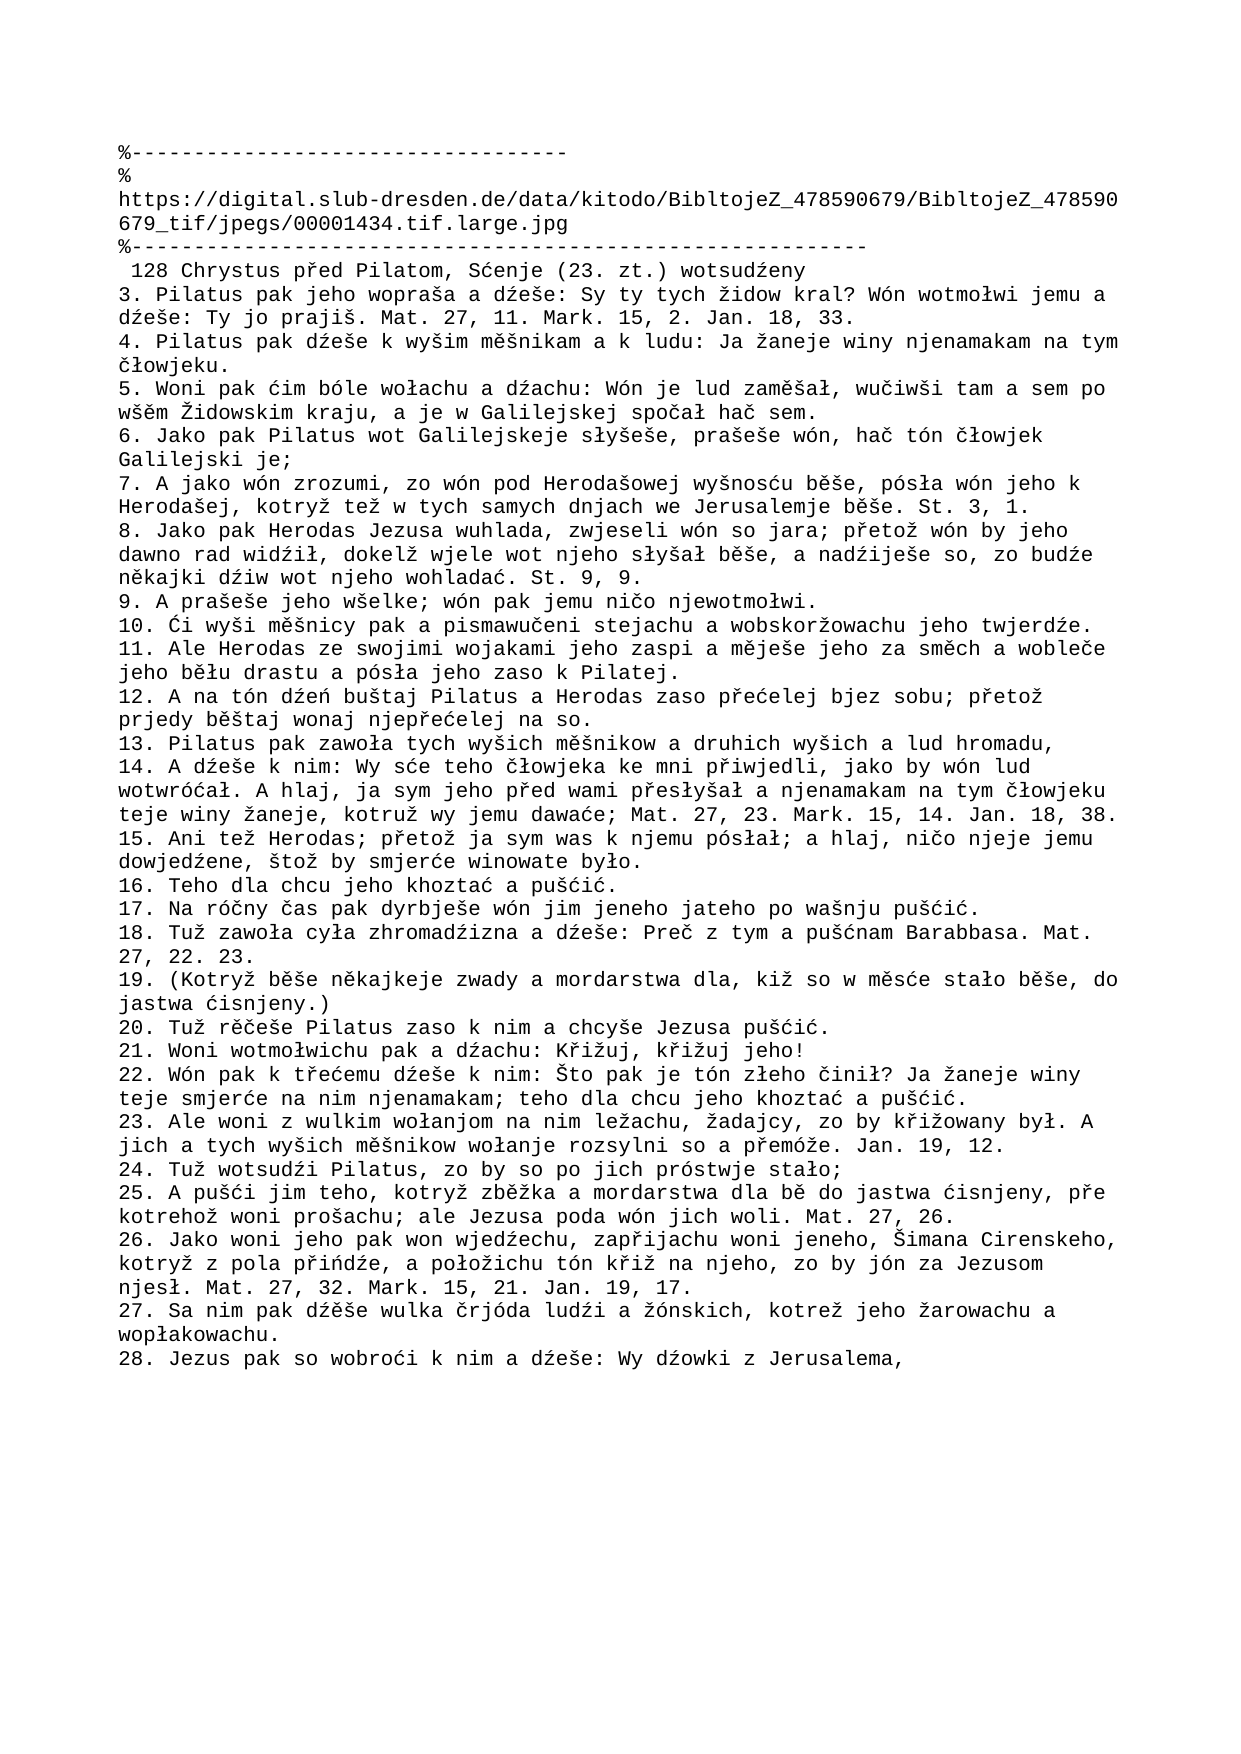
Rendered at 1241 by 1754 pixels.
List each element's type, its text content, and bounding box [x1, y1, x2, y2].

text 26. Jako woni jeho pak won wjedźechu, zapřijachu woni jeneho, Šimana Cirenskeho, kotryž z pola přińdźe, a połožichu tón křiž na njeho, zo by jón za Jezusom njesł. Mat. 27, 32. Mark. 15, 21. Jan. 19, 17. [118, 1229, 1122, 1300]
text 128 Chrystus před Pilatom, Sćenje (23. zt.) wotsudźeny [118, 260, 1122, 284]
text 5. Woni pak ćim bóle wołachu a dźachu: Wón je lud zaměšał, wučiwši tam a sem po wšěm Židowskim kraju, a je w Galilejskej spočał hač sem. [118, 378, 1122, 426]
text 24. Tuž wotsudźi Pilatus, zo by so po jich próstwje stało; [118, 1158, 1122, 1182]
text 7. A jako wón zrozumi, zo wón pod Herodašowej wyšnosću běše, pósła wón jeho k Herodašej, kotryž tež w tych samych dnjach we Jerusalemje běše. St. 3, 1. [118, 473, 1122, 520]
text 19. (Kotryž běše někajkeje zwady a mordarstwa dla, kiž so w měsće stało běše, do jastwa ćisnjeny.) [118, 969, 1122, 1017]
text 14. A dźeše k nim: Wy sće teho čłowjeka ke mni přiwjedli, jako by wón lud wotwróćał. A hlaj, ja sym jeho před wami přesłyšał a njenamakam na tym čłowjeku teje winy žaneje, kotruž wy jemu dawaće; Mat. 27, 23. Mark. 15, 14. Jan. 18, 38. [118, 757, 1122, 827]
text 15. Ani tež Herodas; přetož ja sym was k njemu pósłał; a hlaj, ničo njeje jemu dowjedźene, štož by smjerće winowate było. [118, 827, 1122, 875]
text 13. Pilatus pak zawoła tych wyšich měšnikow a druhich wyšich a lud hromadu, [118, 733, 1122, 757]
text 10. Ći wyši měšnicy pak a pismawučeni stejachu a wobskoržowachu jeho twjerdźe. [118, 615, 1122, 638]
text 18. Tuž zawoła cyła zhromadźizna a dźeše: Preč z tym a pušćnam Barabbasa. Mat. 27, 22. 23. [118, 922, 1122, 969]
text 16. Teho dla chcu jeho khoztać a pušćić. [118, 875, 1122, 898]
text 9. A prašeše jeho wšelke; wón pak jemu ničo njewotmołwi. [118, 591, 1122, 615]
text 27. Sa nim pak dźěše wulka črjóda ludźi a žónskich, kotrež jeho žarowachu a wopłakowachu. [118, 1300, 1122, 1348]
text 23. Ale woni z wulkim wołanjom na nim ležachu, žadajcy, zo by křižowany był. A jich a tych wyšich měšnikow wołanje rozsylni so a přemóže. Jan. 19, 12. [118, 1111, 1122, 1158]
text 20. Tuž rěčeše Pilatus zaso k nim a chcyše Jezusa pušćić. [118, 1017, 1122, 1040]
text 11. Ale Herodas ze swojimi wojakami jeho zaspi a měješe jeho za směch a wobleče jeho běłu drastu a pósła jeho zaso k Pilatej. [118, 638, 1122, 686]
text 4. Pilatus pak dźeše k wyšim měšnikam a k ludu: Ja žaneje winy njenamakam na tym čłowjeku. [118, 331, 1122, 378]
text 25. A pušći jim teho, kotryž zběžka a mordarstwa dla bě do jastwa ćisnjeny, pře kotrehož woni prošachu; ale Jezusa poda wón jich woli. Mat. 27, 26. [118, 1182, 1122, 1229]
text 21. Woni wotmołwichu pak a dźachu: Křižuj, křižuj jeho! [118, 1040, 1122, 1064]
text 17. Na róčny čas pak dyrbješe wón jim jeneho jateho po wašnju pušćić. [118, 898, 1122, 922]
text % https://digital.slub-dresden.de/data/kitodo/BibltojeZ_478590679/BibltojeZ_478590679_tif/jpegs/00001434.tif.large.jpg [118, 165, 1122, 236]
text 6. Jako pak Pilatus wot Galilejskeje słyšeše, prašeše wón, hač tón čłowjek Galilejski je; [118, 426, 1122, 473]
text 28. Jezus pak so wobroći k nim a dźeše: Wy dźowki z Jerusalema, [118, 1348, 1122, 1371]
text 8. Jako pak Herodas Jezusa wuhlada, zwjeseli wón so jara; přetož wón by jeho dawno rad widźił, dokelž wjele wot njeho słyšał běše, a nadźiješe so, zo budźe někajki dźiw wot njeho wohladać. St. 9, 9. [118, 520, 1122, 591]
text 22. Wón pak k třećemu dźeše k nim: Što pak je tón złeho činił? Ja žaneje winy teje smjerće na nim njenamakam; teho dla chcu jeho khoztać a pušćić. [118, 1064, 1122, 1111]
text 12. A na tón dźeń buštaj Pilatus a Herodas zaso přećelej bjez sobu; přetož prjedy běštaj wonaj njepřećelej na so. [118, 686, 1122, 733]
text %----------------------------------------------------------- [118, 236, 1122, 260]
text 3. Pilatus pak jeho wopraša a dźeše: Sy ty tych židow kral? Wón wotmołwi jemu a dźeše: Ty jo prajiš. Mat. 27, 11. Mark. 15, 2. Jan. 18, 33. [118, 284, 1122, 331]
text %----------------------------------- [118, 142, 1122, 165]
